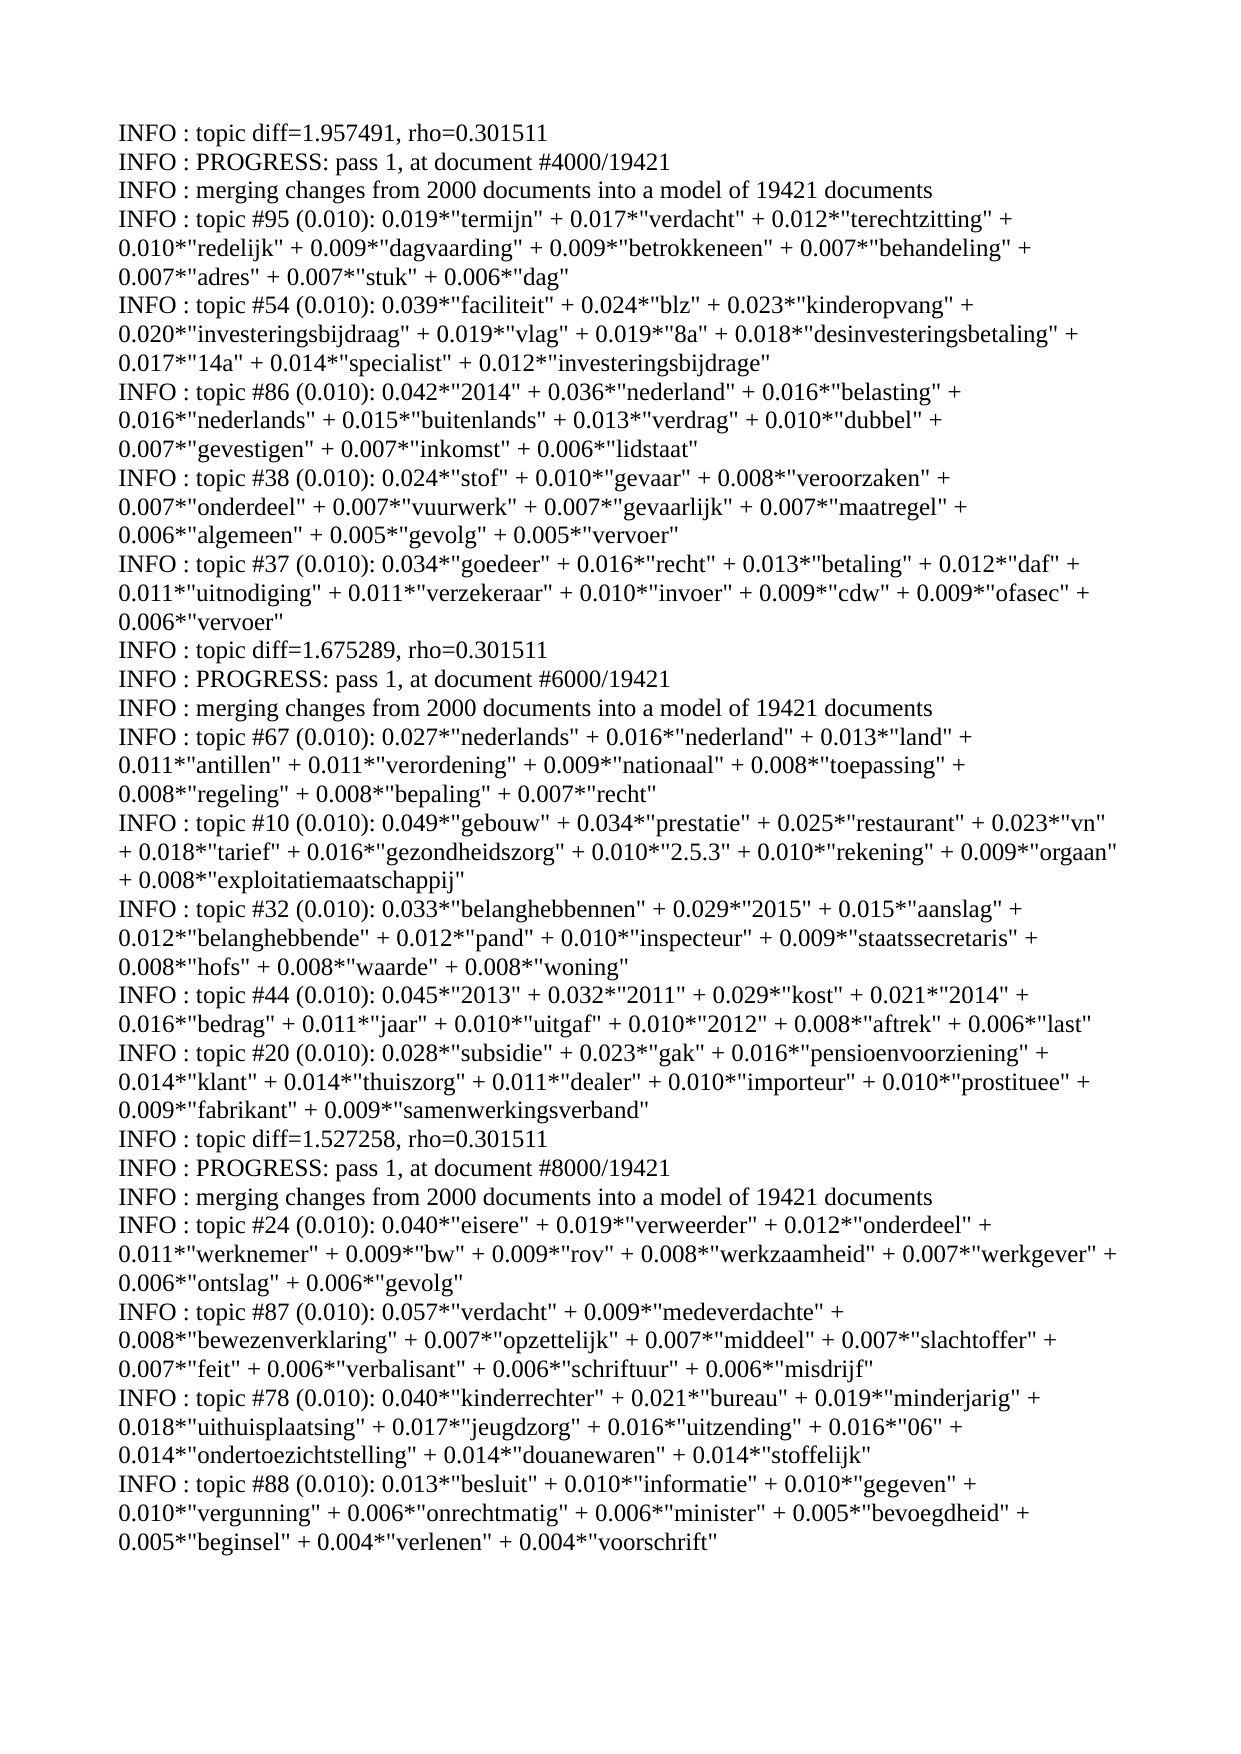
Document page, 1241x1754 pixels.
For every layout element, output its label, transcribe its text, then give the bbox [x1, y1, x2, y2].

text INFO : PROGRESS: pass 1, at document #6000/19421 [118, 664, 1122, 693]
text INFO : PROGRESS: pass 1, at document #4000/19421 [118, 147, 1122, 176]
text INFO : topic #24 (0.010): 0.040*"eisere" + 0.019*"verweerder" + 0.012*"onderdeel" + 0.011*"werknemer" + 0.009*"bw" + 0.009*"rov" + 0.008*"werkzaamheid" + 0.007*"werkgever" + 0.006*"ontslag" + 0.006*"gevolg" [118, 1211, 1122, 1297]
text INFO : topic diff=1.675289, rho=0.301511 [118, 636, 1122, 664]
text INFO : topic #32 (0.010): 0.033*"belanghebbennen" + 0.029*"2015" + 0.015*"aanslag" + 0.012*"belanghebbende" + 0.012*"pand" + 0.010*"inspecteur" + 0.009*"staatssecretaris" + 0.008*"hofs" + 0.008*"waarde" + 0.008*"woning" [118, 894, 1122, 981]
text INFO : merging changes from 2000 documents into a model of 19421 documents [118, 693, 1122, 722]
text INFO : merging changes from 2000 documents into a model of 19421 documents [118, 1182, 1122, 1211]
text INFO : topic #44 (0.010): 0.045*"2013" + 0.032*"2011" + 0.029*"kost" + 0.021*"2014" + 0.016*"bedrag" + 0.011*"jaar" + 0.010*"uitgaf" + 0.010*"2012" + 0.008*"aftrek" + 0.006*"last" [118, 981, 1122, 1038]
text INFO : merging changes from 2000 documents into a model of 19421 documents [118, 176, 1122, 204]
text INFO : PROGRESS: pass 1, at document #8000/19421 [118, 1153, 1122, 1182]
text INFO : topic #87 (0.010): 0.057*"verdacht" + 0.009*"medeverdachte" + 0.008*"bewezenverklaring" + 0.007*"opzettelijk" + 0.007*"middeel" + 0.007*"slachtoffer" + 0.007*"feit" + 0.006*"verbalisant" + 0.006*"schriftuur" + 0.006*"misdrijf" [118, 1297, 1122, 1383]
text INFO : topic #54 (0.010): 0.039*"faciliteit" + 0.024*"blz" + 0.023*"kinderopvang" + 0.020*"investeringsbijdraag" + 0.019*"vlag" + 0.019*"8a" + 0.018*"desinvesteringsbetaling" + 0.017*"14a" + 0.014*"specialist" + 0.012*"investeringsbijdrage" [118, 291, 1122, 377]
text INFO : topic #95 (0.010): 0.019*"termijn" + 0.017*"verdacht" + 0.012*"terechtzitting" + 0.010*"redelijk" + 0.009*"dagvaarding" + 0.009*"betrokkeneen" + 0.007*"behandeling" + 0.007*"adres" + 0.007*"stuk" + 0.006*"dag" [118, 204, 1122, 291]
text INFO : topic #20 (0.010): 0.028*"subsidie" + 0.023*"gak" + 0.016*"pensioenvoorziening" + 0.014*"klant" + 0.014*"thuiszorg" + 0.011*"dealer" + 0.010*"importeur" + 0.010*"prostituee" + 0.009*"fabrikant" + 0.009*"samenwerkingsverband" [118, 1038, 1122, 1124]
text INFO : topic diff=1.527258, rho=0.301511 [118, 1124, 1122, 1153]
text INFO : topic diff=1.957491, rho=0.301511 [118, 118, 1122, 147]
text INFO : topic #67 (0.010): 0.027*"nederlands" + 0.016*"nederland" + 0.013*"land" + 0.011*"antillen" + 0.011*"verordening" + 0.009*"nationaal" + 0.008*"toepassing" + 0.008*"regeling" + 0.008*"bepaling" + 0.007*"recht" [118, 722, 1122, 808]
text INFO : topic #78 (0.010): 0.040*"kinderrechter" + 0.021*"bureau" + 0.019*"minderjarig" + 0.018*"uithuisplaatsing" + 0.017*"jeugdzorg" + 0.016*"uitzending" + 0.016*"06" + 0.014*"ondertoezichtstelling" + 0.014*"douanewaren" + 0.014*"stoffelijk" [118, 1383, 1122, 1469]
text INFO : topic #38 (0.010): 0.024*"stof" + 0.010*"gevaar" + 0.008*"veroorzaken" + 0.007*"onderdeel" + 0.007*"vuurwerk" + 0.007*"gevaarlijk" + 0.007*"maatregel" + 0.006*"algemeen" + 0.005*"gevolg" + 0.005*"vervoer" [118, 463, 1122, 549]
text INFO : topic #10 (0.010): 0.049*"gebouw" + 0.034*"prestatie" + 0.025*"restaurant" + 0.023*"vn" + 0.018*"tarief" + 0.016*"gezondheidszorg" + 0.010*"2.5.3" + 0.010*"rekening" + 0.009*"orgaan" + 0.008*"exploitatiemaatschappij" [118, 808, 1122, 894]
text INFO : topic #88 (0.010): 0.013*"besluit" + 0.010*"informatie" + 0.010*"gegeven" + 0.010*"vergunning" + 0.006*"onrechtmatig" + 0.006*"minister" + 0.005*"bevoegdheid" + 0.005*"beginsel" + 0.004*"verlenen" + 0.004*"voorschrift" [118, 1469, 1122, 1556]
text INFO : topic #37 (0.010): 0.034*"goedeer" + 0.016*"recht" + 0.013*"betaling" + 0.012*"daf" + 0.011*"uitnodiging" + 0.011*"verzekeraar" + 0.010*"invoer" + 0.009*"cdw" + 0.009*"ofasec" + 0.006*"vervoer" [118, 549, 1122, 636]
text INFO : topic #86 (0.010): 0.042*"2014" + 0.036*"nederland" + 0.016*"belasting" + 0.016*"nederlands" + 0.015*"buitenlands" + 0.013*"verdrag" + 0.010*"dubbel" + 0.007*"gevestigen" + 0.007*"inkomst" + 0.006*"lidstaat" [118, 377, 1122, 463]
